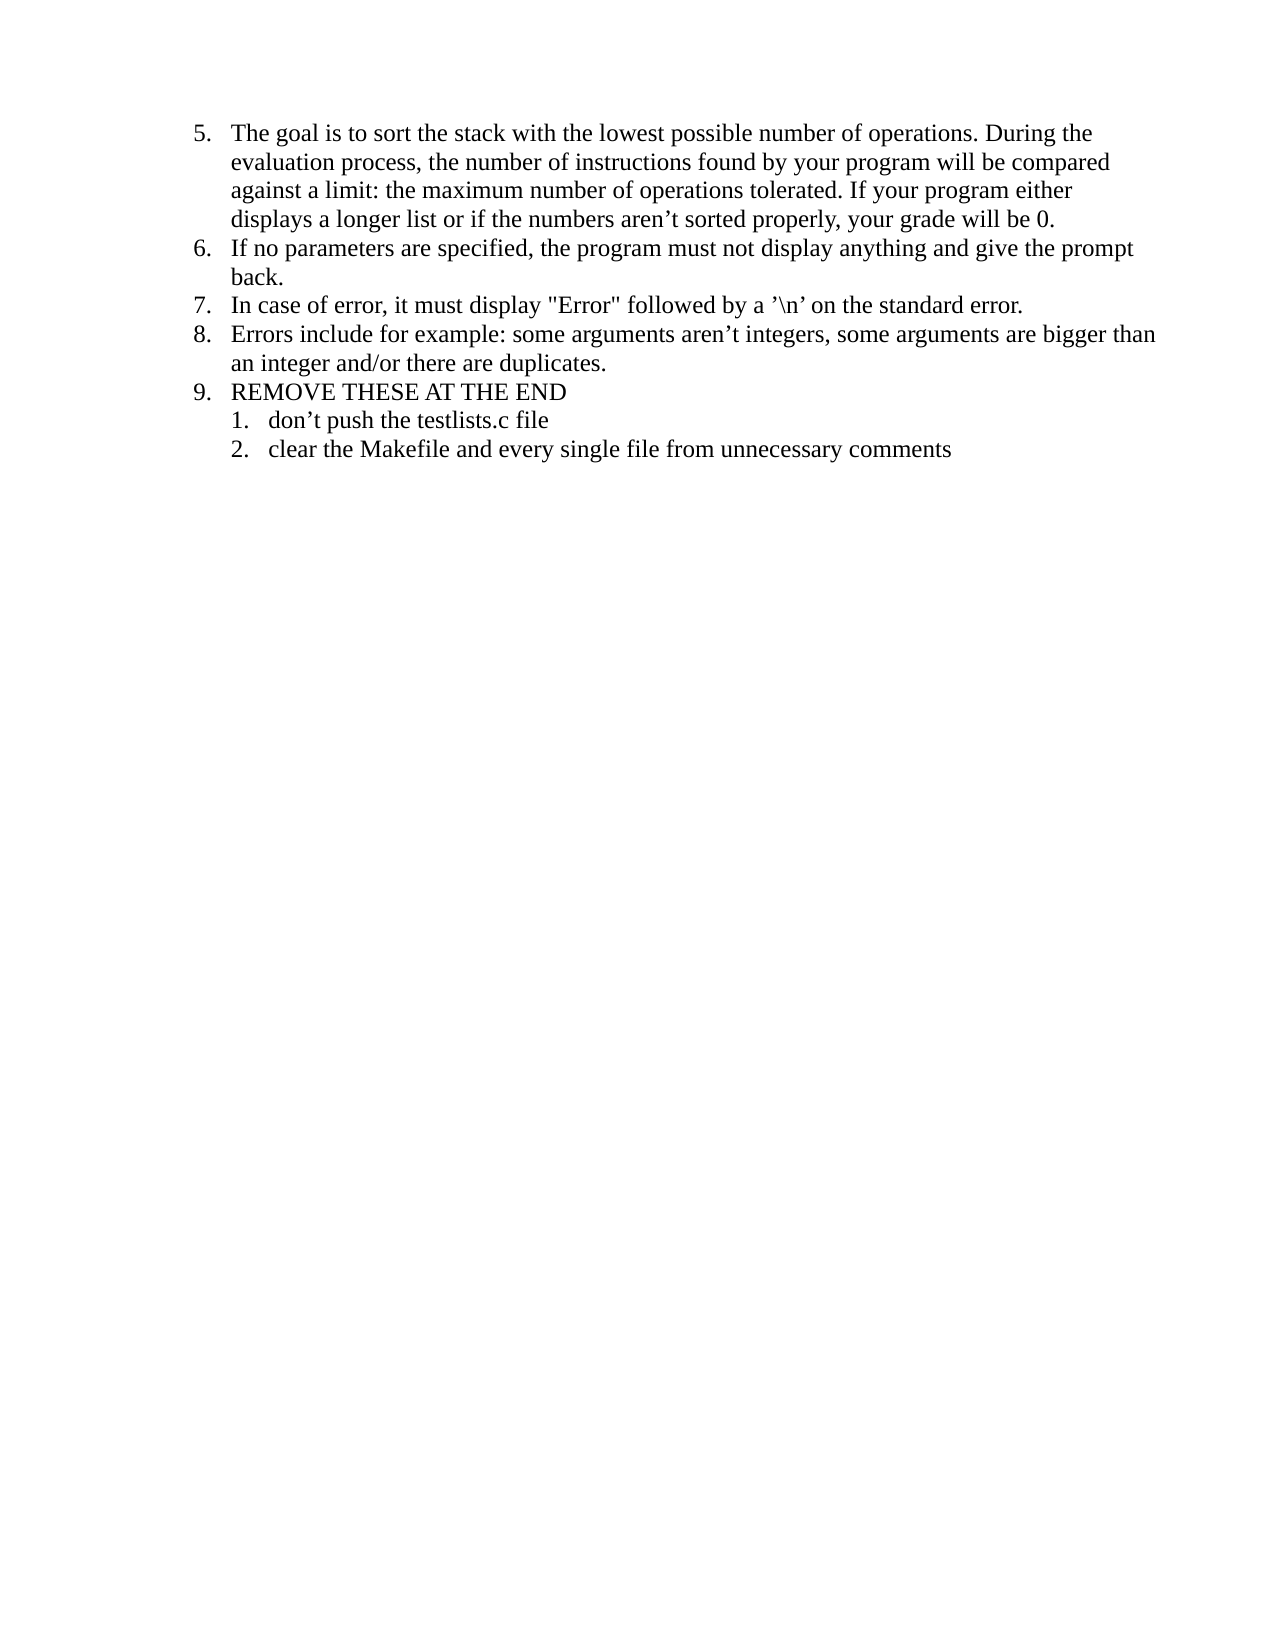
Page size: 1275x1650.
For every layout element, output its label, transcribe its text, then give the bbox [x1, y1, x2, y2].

list In case of error, it must display "Error" followed by a ’\n’ on the standard error. [193, 291, 1157, 319]
list REMOVE THESE AT THE END [193, 377, 1157, 406]
list don’t push the testlists.c file [231, 406, 1157, 434]
list If no parameters are specified, the program must not display anything and give the prompt back. [193, 233, 1157, 291]
list Errors include for example: some arguments aren’t integers, some arguments are bigger than an integer and/or there are duplicates. [193, 319, 1157, 377]
list clear the Makefile and every single file from unnecessary comments [231, 434, 1157, 463]
list The goal is to sort the stack with the lowest possible number of operations. During the evaluation process, the number of instructions found by your program will be compared against a limit: the maximum number of operations tolerated. If your program either displays a longer list or if the numbers aren’t sorted properly, your grade will be 0. [193, 118, 1157, 233]
